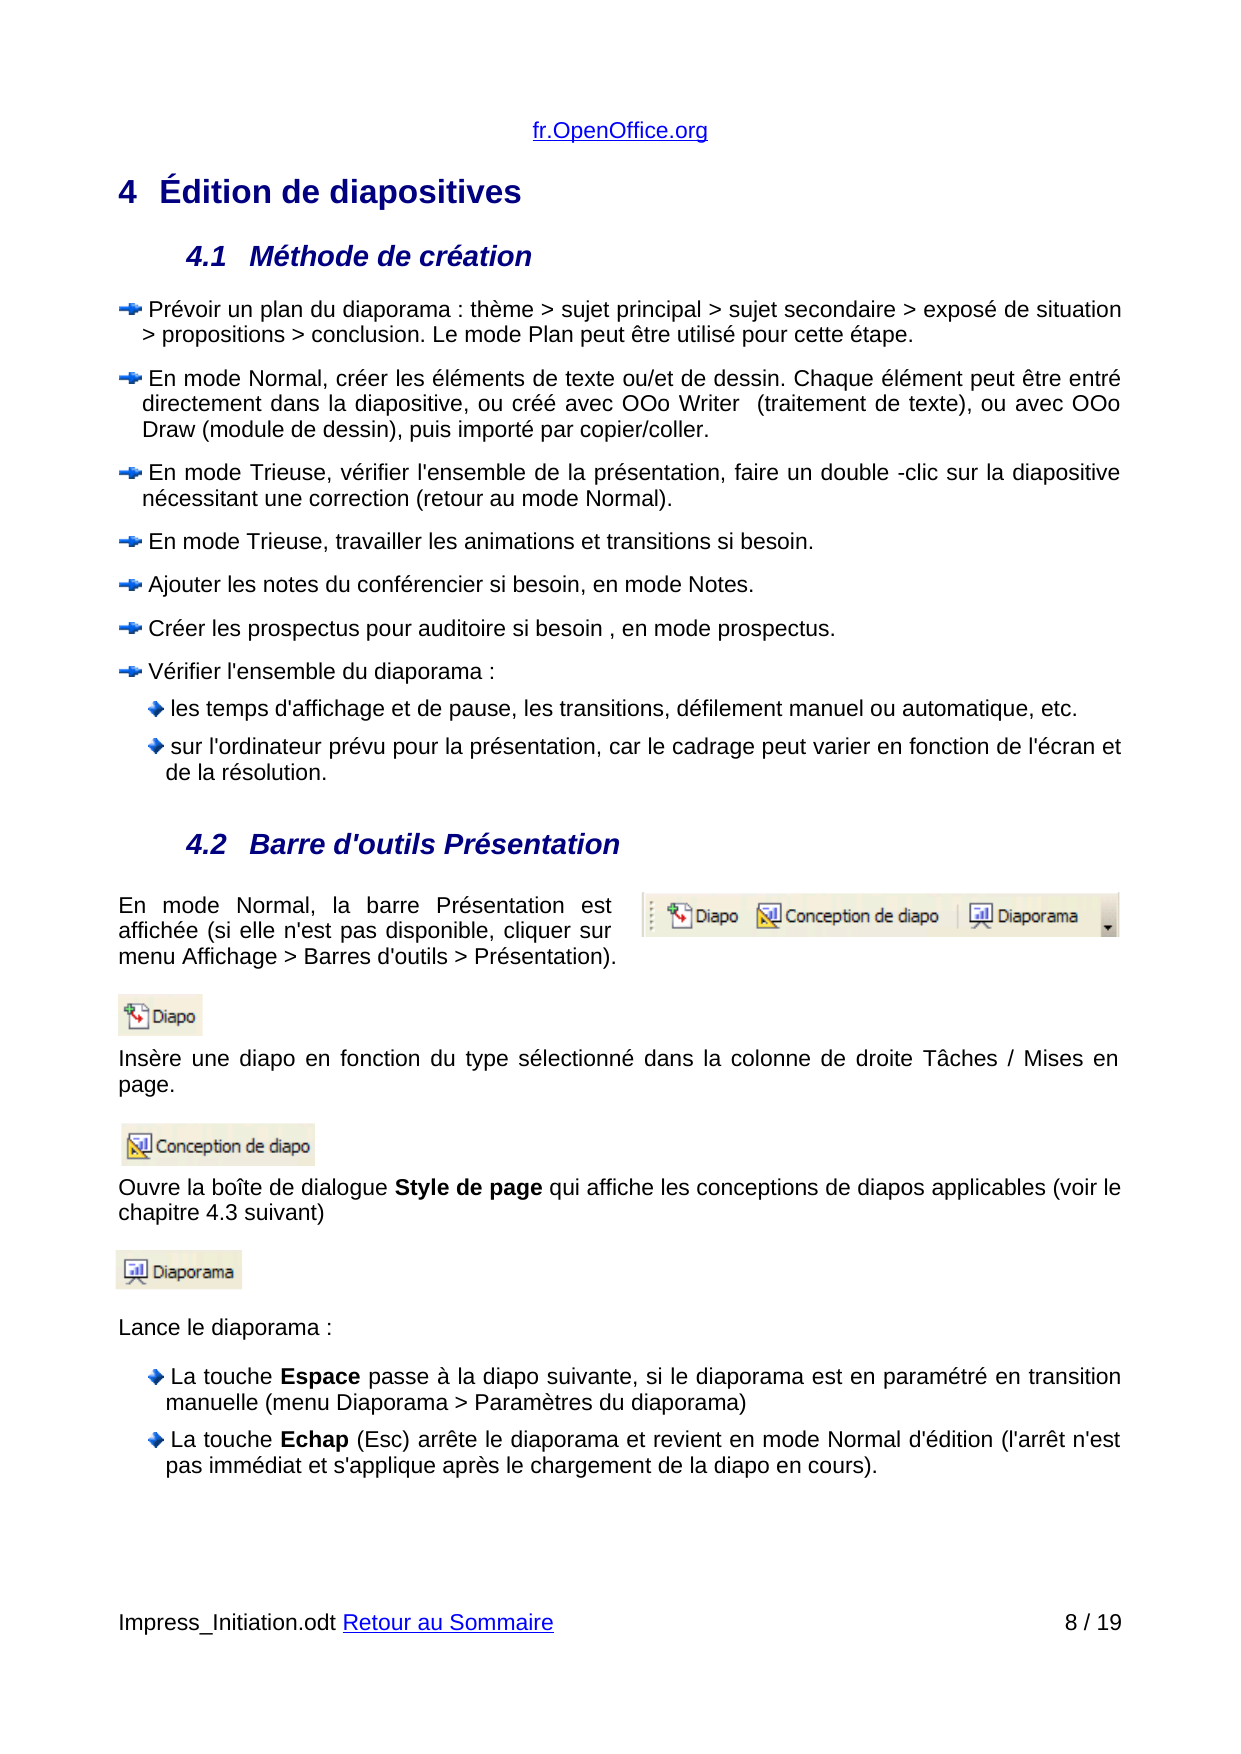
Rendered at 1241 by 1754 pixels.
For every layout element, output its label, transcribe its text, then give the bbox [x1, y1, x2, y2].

text Ouvre la boîte de dialogue Style de page qui affiche les conceptions de diapos applicables (voir le chapitre 4.3 suivant) [118, 1174, 1122, 1225]
list Créer les prospectus pour auditoire si besoin , en mode prospectus. [118, 615, 1122, 641]
subtitle Édition de diapositives [118, 173, 1122, 211]
picture [641, 892, 1120, 937]
subtitle Barre d'outils Présentation [148, 828, 1122, 861]
picture [148, 1369, 164, 1385]
picture [119, 467, 142, 479]
picture [148, 701, 164, 717]
list En mode Trieuse, vérifier l'ensemble de la présentation, faire un double -clic sur la diapositive nécessitant une correction (retour au mode Normal). [118, 460, 1122, 511]
text Insère une diapo en fonction du type sélectionné dans la colonne de droite Tâches / Mises en page. [118, 1046, 1121, 1097]
text Lance le diaporama : [118, 1314, 1122, 1340]
picture [119, 372, 142, 384]
subtitle Méthode de création [148, 240, 1122, 273]
list Ajouter les notes du conférencier si besoin, en mode Notes. [118, 572, 1122, 598]
picture [119, 303, 142, 315]
picture [118, 994, 203, 1036]
list La touche Echap (Esc) arrête le diaporama et revient en mode Normal d'édition (l'arrêt n'est pas immédiat et s'applique après le chargement de la diapo en cours). [148, 1427, 1122, 1478]
text En mode Normal, la barre Présentation est affichée (si elle n'est pas disponible, cliquer sur menu Affichage > Barres d'outils > Présentation). [118, 892, 1122, 969]
picture [121, 1122, 315, 1166]
list les temps d'affichage et de pause, les transitions, défilement manuel ou automatique, etc. [148, 696, 1122, 722]
picture [119, 622, 142, 634]
picture [119, 666, 142, 677]
picture [148, 738, 164, 754]
list En mode Normal, créer les éléments de texte ou/et de dessin. Chaque élément peut être entré directement dans la diapositive, ou créé avec OOo Writer (traitement de texte), ou avec OOo Draw (module de dessin), puis importé par copier/coller. [118, 365, 1122, 442]
picture [119, 536, 142, 547]
list sur l'ordinateur prévu pour la présentation, car le cadrage peut varier en fonction de l'écran et de la résolution. [148, 733, 1122, 785]
list En mode Trieuse, travailler les animations et transitions si besoin. [118, 529, 1122, 554]
list Vérifier l'ensemble du diaporama : [118, 659, 1122, 684]
picture [148, 1432, 164, 1448]
list Prévoir un plan du diaporama : thème > sujet principal > sujet secondaire > exposé de situation > propositions > conclusion. Le mode Plan peut être utilisé pour cette étape. [118, 296, 1122, 347]
picture [115, 1250, 243, 1291]
picture [119, 579, 142, 591]
list La touche Espace passe à la diapo suivante, si le diaporama est en paramétré en transition manuelle (menu Diaporama > Paramètres du diaporama) [148, 1364, 1122, 1415]
